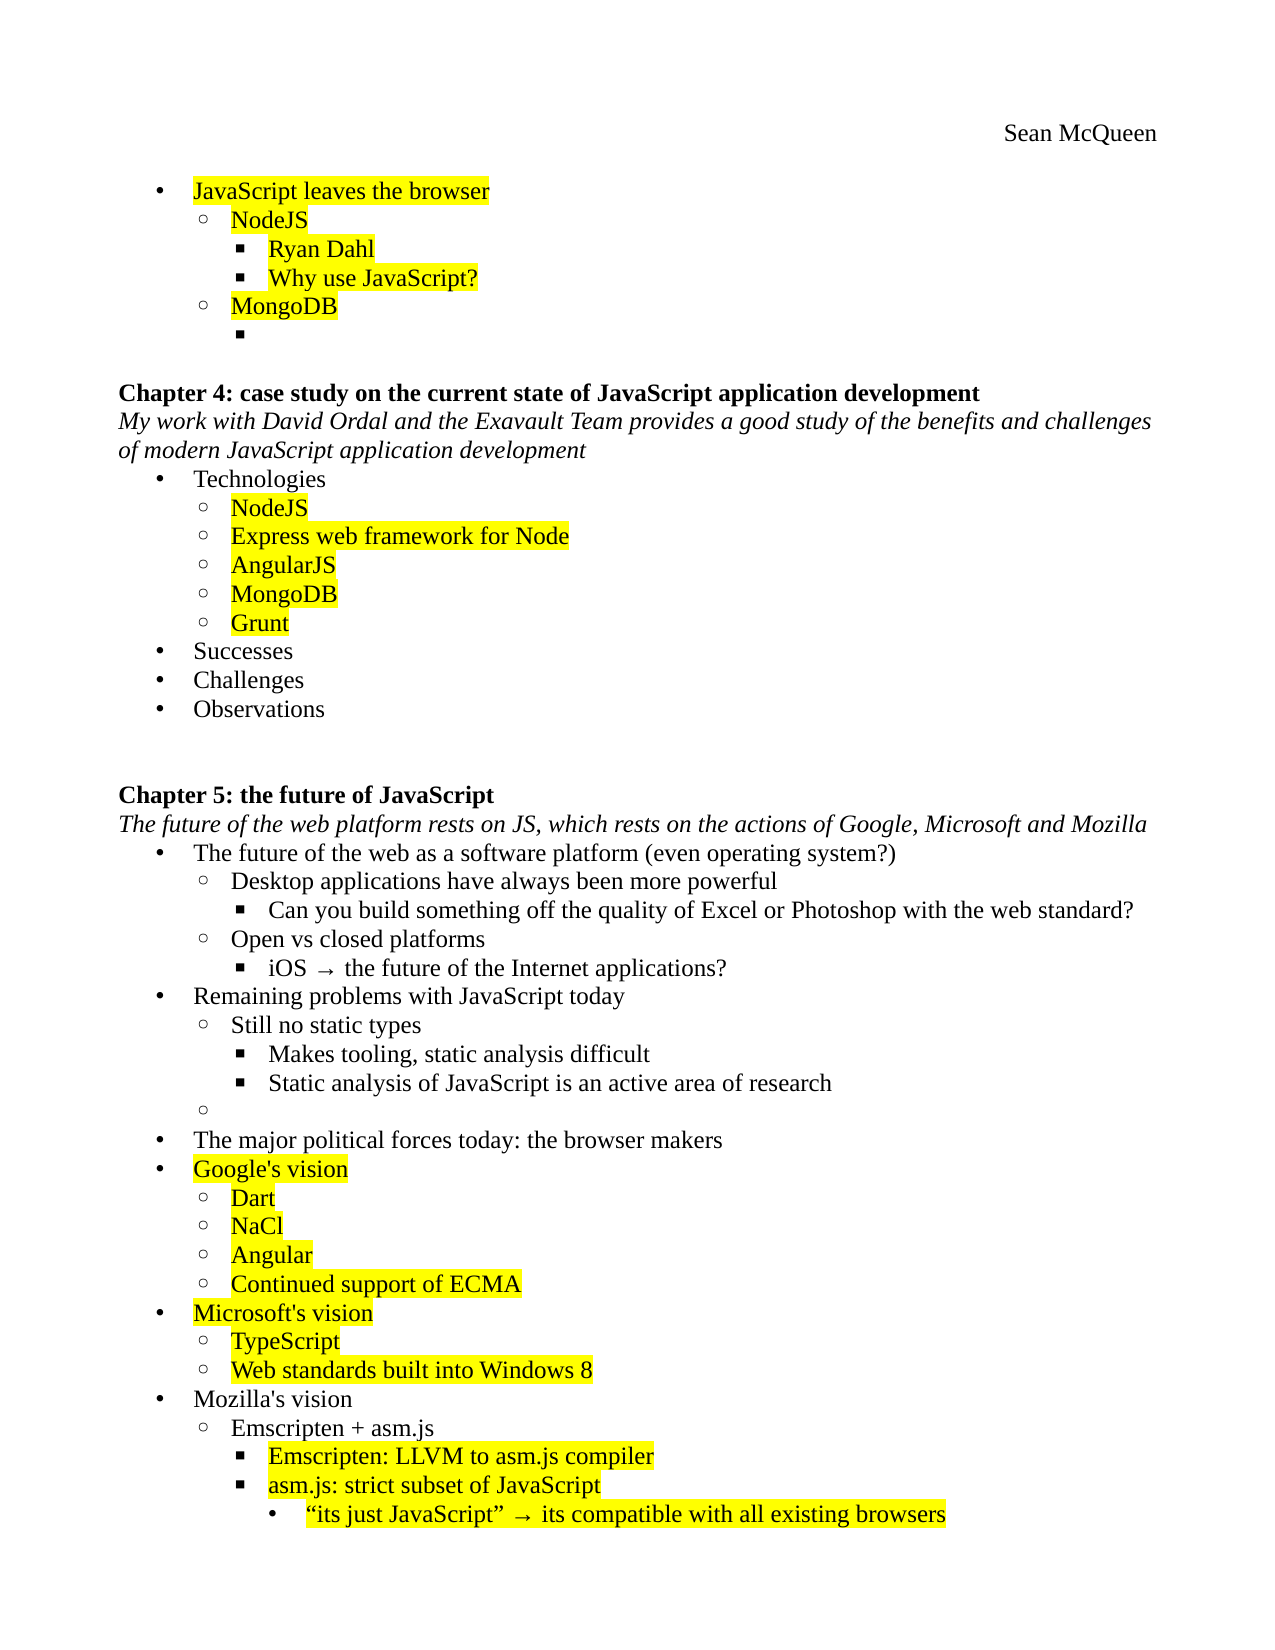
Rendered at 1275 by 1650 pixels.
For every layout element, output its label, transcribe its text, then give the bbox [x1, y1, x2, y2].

list Mozilla's vision [156, 1384, 1157, 1413]
list Observations [156, 694, 1157, 723]
list Desktop applications have always been more powerful [193, 866, 1157, 895]
list “its just JavaScript” → its compatible with all existing browsers [268, 1499, 1157, 1528]
list Static analysis of JavaScript is an active area of research [231, 1068, 1157, 1096]
list Web standards built into Windows 8 [193, 1355, 1157, 1384]
list Technologies [156, 464, 1157, 493]
list NodeJS [193, 493, 1157, 521]
text My work with David Ordal and the Exavault Team provides a good study of the benefits and challenges of modern JavaScript application development [118, 406, 1157, 464]
list asm.js: strict subset of JavaScript [231, 1470, 1157, 1499]
list AngularJS [193, 550, 1157, 579]
list Angular [193, 1240, 1157, 1269]
text Chapter 4: case study on the current state of JavaScript application development [118, 349, 1157, 406]
list NodeJS [193, 205, 1157, 234]
list Microsoft's vision [156, 1298, 1157, 1326]
list Dart [193, 1183, 1157, 1211]
list The future of the web as a software platform (even operating system?) [156, 838, 1157, 866]
list Google's vision [156, 1154, 1157, 1183]
text The future of the web platform rests on JS, which rests on the actions of Google, Microsoft and Mozilla [118, 809, 1157, 838]
list Ryan Dahl [231, 234, 1157, 263]
list The major political forces today: the browser makers [156, 1125, 1157, 1154]
list Remaining problems with JavaScript today [156, 981, 1157, 1010]
list Successes [156, 636, 1157, 665]
list Express web framework for Node [193, 521, 1157, 550]
list MongoDB [193, 579, 1157, 608]
list NaCl [193, 1211, 1157, 1240]
text Chapter 5: the future of JavaScript [118, 780, 1157, 809]
list Why use JavaScript? [231, 263, 1157, 291]
list Challenges [156, 665, 1157, 694]
list JavaScript leaves the browser [156, 176, 1157, 205]
list Emscripten: LLVM to asm.js compiler [231, 1441, 1157, 1470]
list MongoDB [193, 291, 1157, 320]
list Open vs closed platforms [193, 924, 1157, 953]
list TypeScript [193, 1326, 1157, 1355]
list Emscripten + asm.js [193, 1413, 1157, 1441]
list Still no static types [193, 1010, 1157, 1039]
list iOS → the future of the Internet applications? [231, 953, 1157, 981]
list Continued support of ECMA [193, 1269, 1157, 1298]
list Grunt [193, 608, 1157, 636]
list Makes tooling, static analysis difficult [231, 1039, 1157, 1068]
list Can you build something off the quality of Excel or Photoshop with the web standard? [231, 895, 1157, 924]
